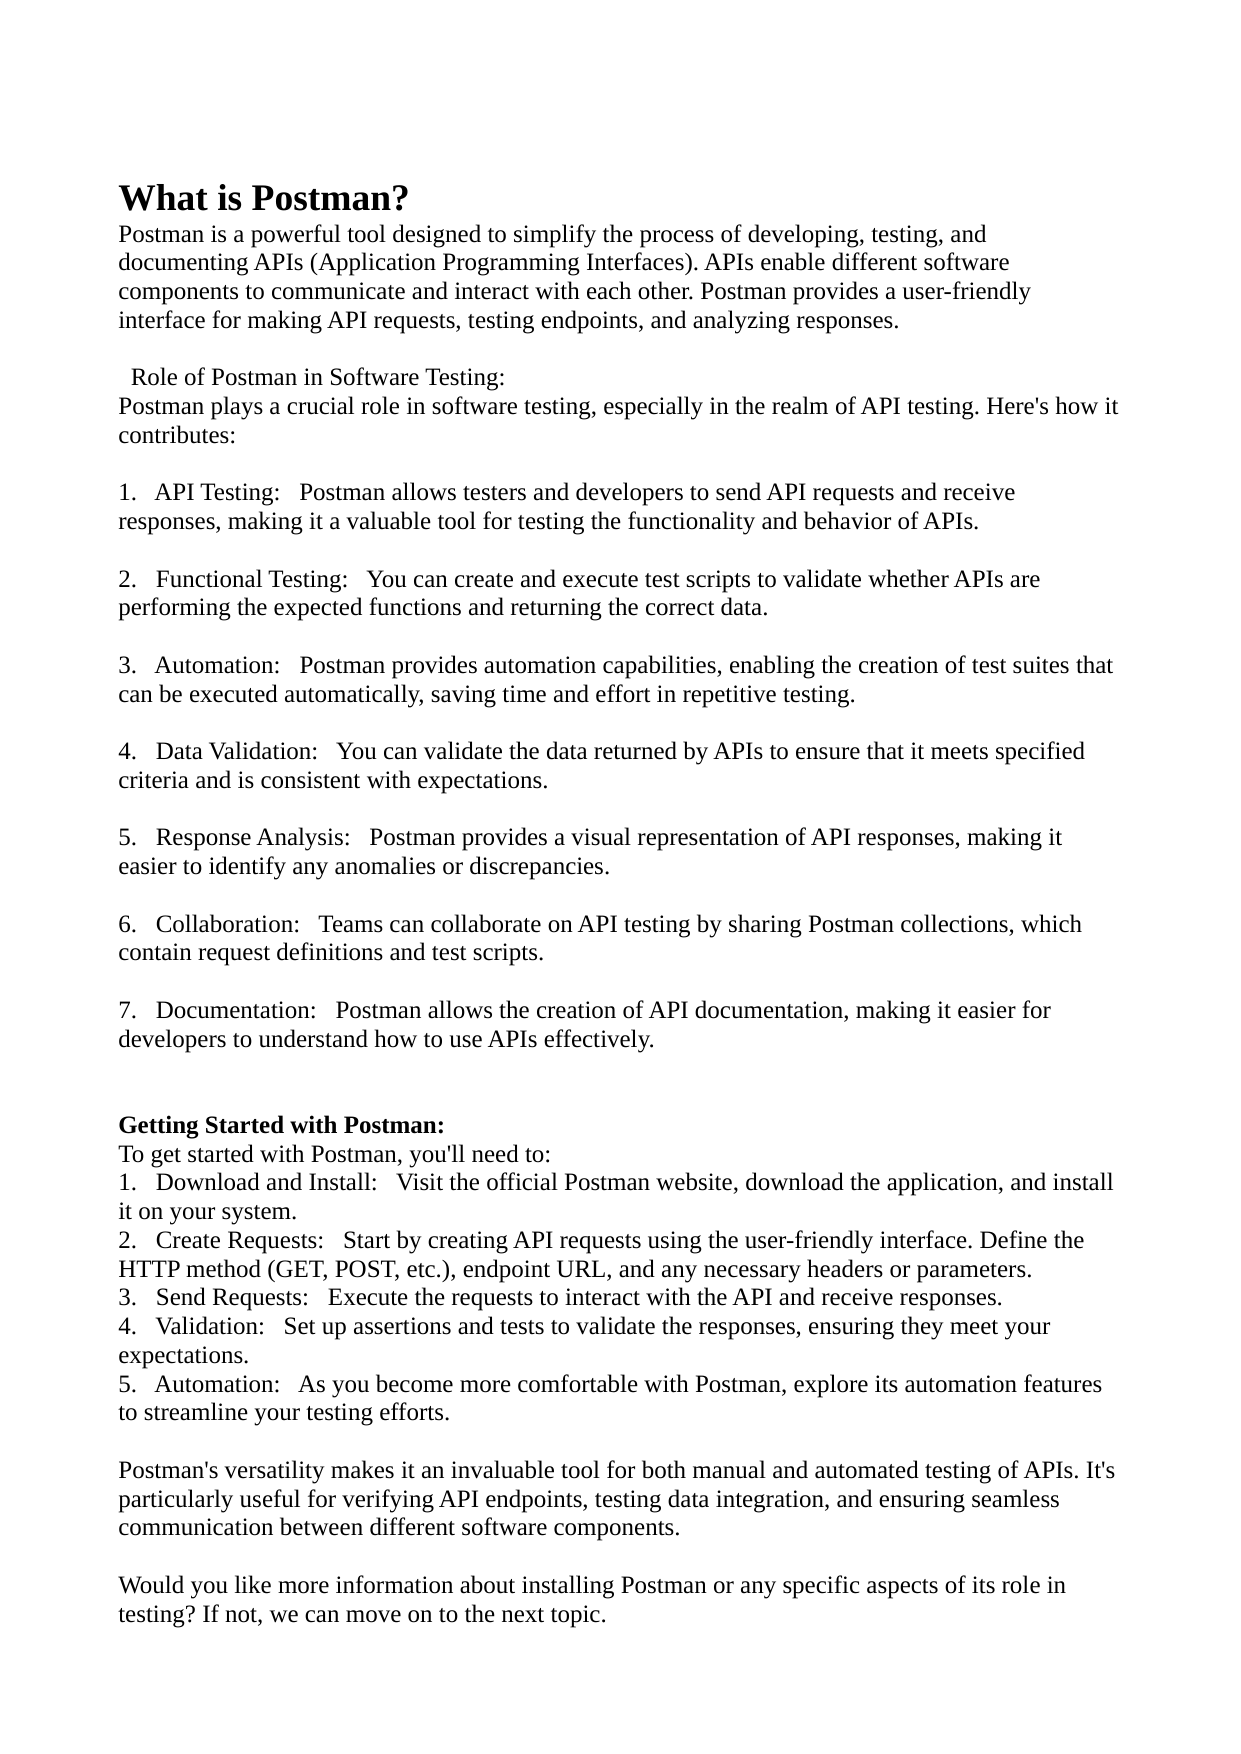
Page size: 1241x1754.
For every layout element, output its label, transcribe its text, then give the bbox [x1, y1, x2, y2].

text 4. Data Validation: You can validate the data returned by APIs to ensure that it meets specified criteria and is consistent with expectations. [118, 736, 1122, 794]
text 2. Create Requests: Start by creating API requests using the user-friendly interface. Define the HTTP method (GET, POST, etc.), endpoint URL, and any necessary headers or parameters. [118, 1225, 1122, 1282]
text 3. Automation: Postman provides automation capabilities, enabling the creation of test suites that can be executed automatically, saving time and effort in repetitive testing. [118, 650, 1122, 707]
text To get started with Postman, you'll need to: [118, 1139, 1122, 1167]
text 5. Automation: As you become more comfortable with Postman, explore its automation features to streamline your testing efforts. [118, 1369, 1122, 1426]
text Postman's versatility makes it an invaluable tool for both manual and automated testing of APIs. It's particularly useful for verifying API endpoints, testing data integration, and ensuring seamless communication between different software components. [118, 1455, 1122, 1541]
text Postman is a powerful tool designed to simplify the process of developing, testing, and documenting APIs (Application Programming Interfaces). APIs enable different software components to communicate and interact with each other. Postman provides a user-friendly interface for making API requests, testing endpoints, and analyzing responses. [118, 219, 1122, 334]
text Getting Started with Postman: [118, 1110, 1122, 1139]
text Postman plays a crucial role in software testing, especially in the realm of API testing. Here's how it contributes: [118, 391, 1122, 449]
text 1. API Testing: Postman allows testers and developers to send API requests and receive responses, making it a valuable tool for testing the functionality and behavior of APIs. [118, 477, 1122, 535]
text 2. Functional Testing: You can create and execute test scripts to validate whether APIs are performing the expected functions and returning the correct data. [118, 564, 1122, 621]
text 4. Validation: Set up assertions and tests to validate the responses, ensuring they meet your expectations. [118, 1311, 1122, 1369]
text What is Postman? [118, 176, 1122, 219]
text 3. Send Requests: Execute the requests to interact with the API and receive responses. [118, 1282, 1122, 1311]
text 5. Response Analysis: Postman provides a visual representation of API responses, making it easier to identify any anomalies or discrepancies. [118, 822, 1122, 880]
text Would you like more information about installing Postman or any specific aspects of its role in testing? If not, we can move on to the next topic. [118, 1570, 1122, 1627]
text 7. Documentation: Postman allows the creation of API documentation, making it easier for developers to understand how to use APIs effectively. [118, 995, 1122, 1052]
text Role of Postman in Software Testing: [118, 362, 1122, 391]
text 1. Download and Install: Visit the official Postman website, download the application, and install it on your system. [118, 1167, 1122, 1225]
text 6. Collaboration: Teams can collaborate on API testing by sharing Postman collections, which contain request definitions and test scripts. [118, 909, 1122, 966]
